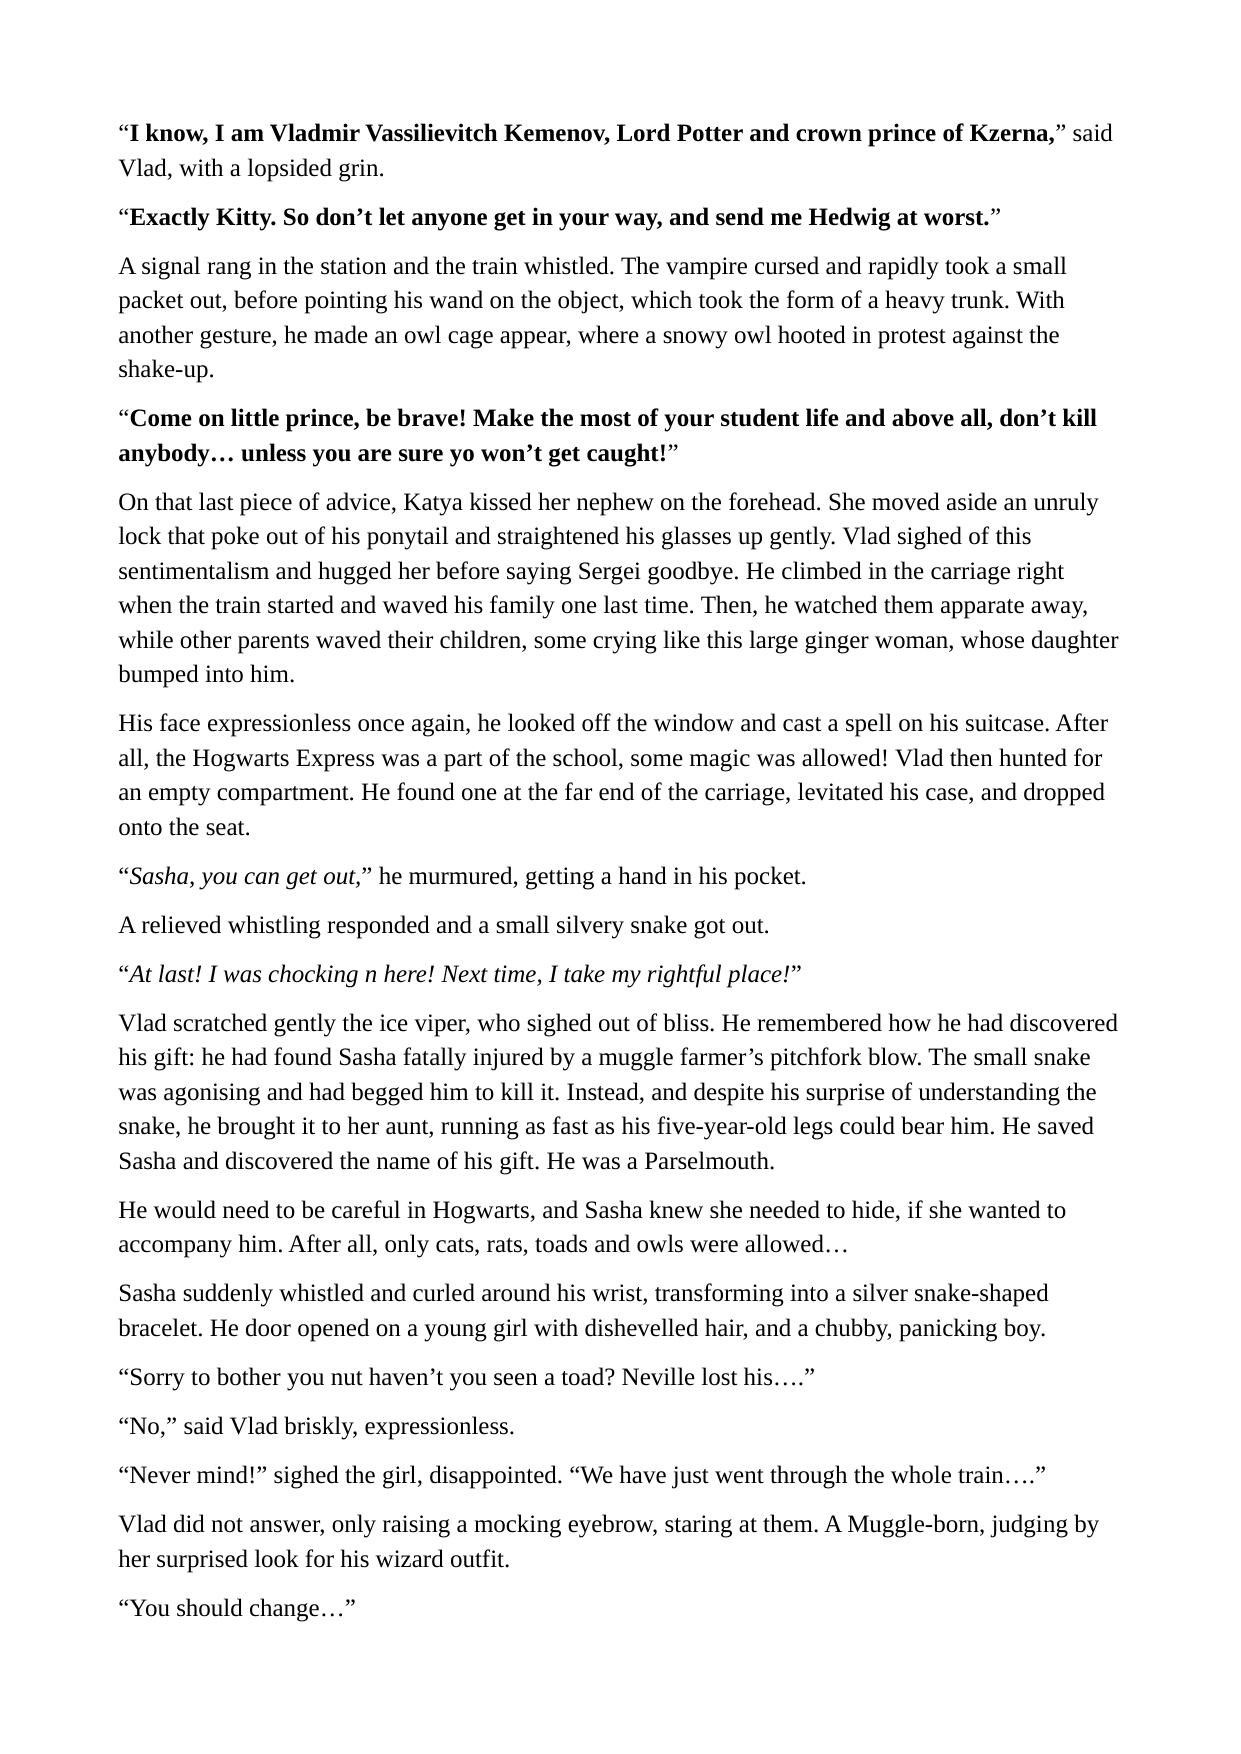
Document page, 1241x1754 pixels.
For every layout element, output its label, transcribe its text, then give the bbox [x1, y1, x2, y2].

text “No,” said Vlad briskly, expressionless. [118, 1411, 1122, 1440]
text “Exactly Kitty. So don’t let anyone get in your way, and send me Hedwig at worst.” [118, 202, 1122, 230]
text “Never mind!” sighed the girl, disappointed. “We have just went through the whole train….” [118, 1460, 1122, 1489]
text “I know, I am Vladmir Vassilievitch Kemenov, Lord Potter and crown prince of Kzerna,” said Vlad, with a lopsided grin. [118, 118, 1122, 181]
text “At last! I was chocking n here! Next time, I take my rightful place!” [118, 959, 1122, 988]
text His face expressionless once again, he looked off the window and cast a spell on his suitcase. After all, the Hogwarts Express was a part of the school, some magic was allowed! Vlad then hunted for an empty compartment. He found one at the far end of the carriage, levitated his case, and dropped onto the seat. [118, 708, 1122, 840]
text Vlad did not answer, only raising a mocking eyebrow, staring at them. A Muggle-born, judging by her surprised look for his wizard outfit. [118, 1509, 1122, 1572]
text “You should change…” [118, 1593, 1122, 1621]
text A signal rang in the station and the train whistled. The vampire cursed and rapidly took a small packet out, before pointing his wand on the object, which took the form of a heavy trunk. With another gesture, he made an owl cage appear, where a snowy owl hooted in protest against the shake-up. [118, 251, 1122, 383]
text “Sasha, you can get out,” he murmured, getting a hand in his pocket. [118, 861, 1122, 889]
text A relieved whistling responded and a small silvery snake got out. [118, 910, 1122, 938]
text He would need to be careful in Hogwarts, and Sasha knew she needed to hide, if she wanted to accompany him. After all, only cats, rats, toads and owls were allowed… [118, 1195, 1122, 1258]
text “Sorry to bother you nut haven’t you seen a toad? Neville lost his….” [118, 1362, 1122, 1391]
text Vlad scratched gently the ice viper, who sighed out of bliss. He remembered how he had discovered his gift: he had found Sasha fatally injured by a muggle farmer’s pitchfork blow. The small snake was agonising and had begged him to kill it. Instead, and despite his surprise of understanding the snake, he brought it to her aunt, running as fast as his five-year-old legs could bear him. He saved Sasha and discovered the name of his gift. He was a Parselmouth. [118, 1008, 1122, 1174]
text On that last piece of advice, Katya kissed her nephew on the forehead. She moved aside an unruly lock that poke out of his ponytail and straightened his glasses up gently. Vlad sighed of this sentimentalism and hugged her before saying Sergei goodbye. He climbed in the carriage right when the train started and waved his family one last time. Then, he watched them apparate away, while other parents waved their children, some crying like this large ginger woman, whose daughter bumped into him. [118, 487, 1122, 688]
text “Come on little prince, be brave! Make the most of your student life and above all, don’t kill anybody… unless you are sure yo won’t get caught!” [118, 403, 1122, 466]
text Sasha suddenly whistled and curled around his wrist, transforming into a silver snake-shaped bracelet. He door opened on a young girl with dishevelled hair, and a chubby, panicking boy. [118, 1278, 1122, 1342]
